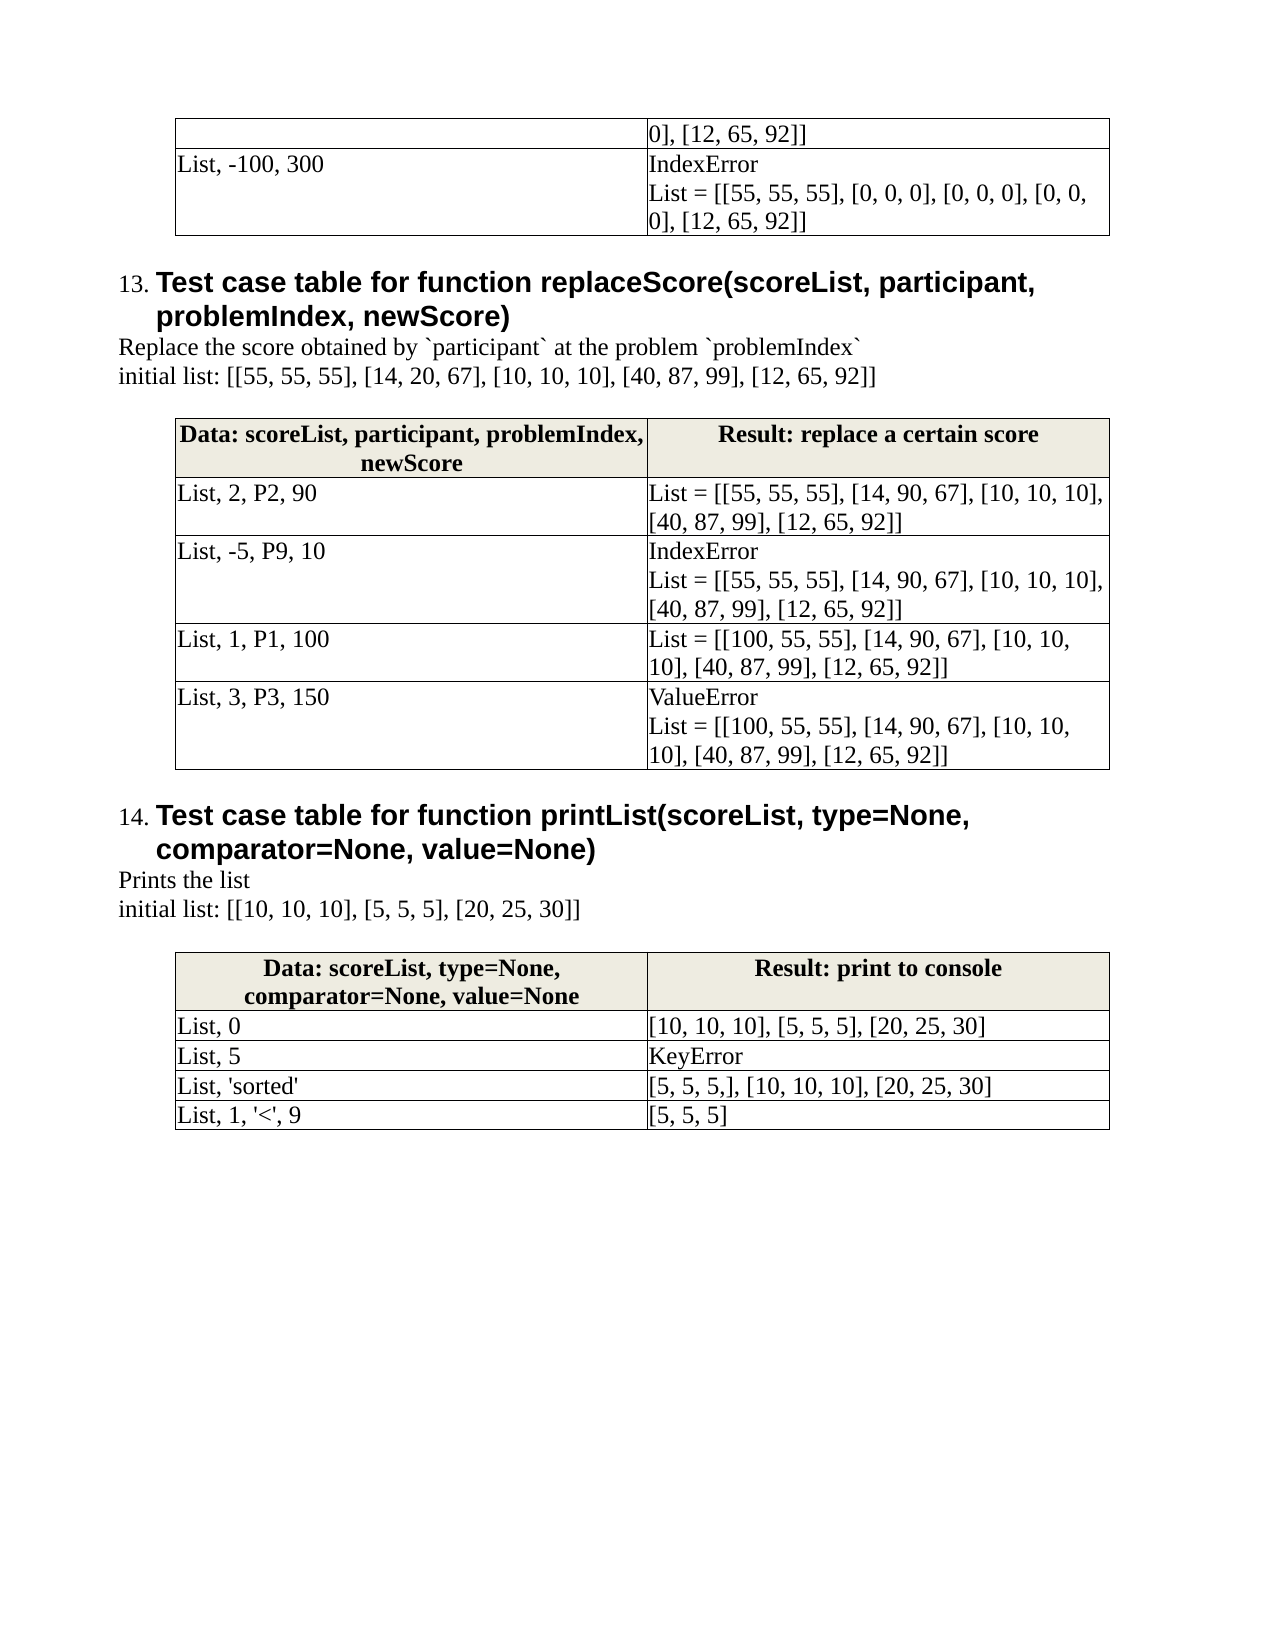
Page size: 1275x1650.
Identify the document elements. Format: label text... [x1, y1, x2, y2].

table_cell [5, 5, 5] [648, 1101, 1109, 1129]
text Prints the list [118, 865, 1157, 894]
table_cell [176, 119, 647, 148]
table_header Data: scoreList, type=None, comparator=None, value=None [176, 953, 647, 1010]
table_cell List, 3, P3, 150 [176, 682, 647, 768]
table_cell List = [[100, 55, 55], [14, 90, 67], [10, 10, 10], [40, 87, 99], [12, 65, 92]] [648, 624, 1109, 681]
table_cell List, 1, P1, 100 [176, 624, 647, 681]
table_cell IndexError List = [[55, 55, 55], [14, 90, 67], [10, 10, 10], [40, 87, 99], [12, 65, 92]] [648, 536, 1109, 623]
list Test case table for function replaceScore(scoreList, participant, problemIndex, newScore) [118, 265, 1157, 332]
table_cell List, -5, P9, 10 [176, 536, 647, 623]
table_cell List, 2, P2, 90 [176, 478, 647, 535]
table_cell List = [[55, 55, 55], [14, 90, 67], [10, 10, 10], [40, 87, 99], [12, 65, 92]] [648, 478, 1109, 535]
table_header Result: replace a certain score [648, 419, 1109, 477]
text initial list: [[55, 55, 55], [14, 20, 67], [10, 10, 10], [40, 87, 99], [12, 65, 92]] [118, 361, 1157, 389]
table_cell ValueError List = [[100, 55, 55], [14, 90, 67], [10, 10, 10], [40, 87, 99], [12, 65, 92]] [648, 682, 1109, 768]
table_cell List, 'sorted' [176, 1071, 647, 1099]
table_cell List, 5 [176, 1041, 647, 1070]
table_cell [5, 5, 5,], [10, 10, 10], [20, 25, 30] [648, 1071, 1109, 1099]
table_header Data: scoreList, participant, problemIndex, newScore [176, 419, 647, 477]
text Replace the score obtained by `participant` at the problem `problemIndex` [118, 332, 1157, 361]
table_cell KeyError [648, 1041, 1109, 1070]
table_cell List, 0 [176, 1011, 647, 1040]
list Test case table for function printList(scoreList, type=None, comparator=None, value=None) [118, 798, 1157, 865]
table_cell 0], [12, 65, 92]] [648, 119, 1109, 148]
table_cell List, 1, '<', 9 [176, 1101, 647, 1129]
table_cell IndexError List = [[55, 55, 55], [0, 0, 0], [0, 0, 0], [0, 0, 0], [12, 65, 92]] [648, 149, 1109, 235]
table_cell List, -100, 300 [176, 149, 647, 235]
table_cell [10, 10, 10], [5, 5, 5], [20, 25, 30] [648, 1011, 1109, 1040]
text initial list: [[10, 10, 10], [5, 5, 5], [20, 25, 30]] [118, 894, 1157, 923]
table_header Result: print to console [648, 953, 1109, 1010]
